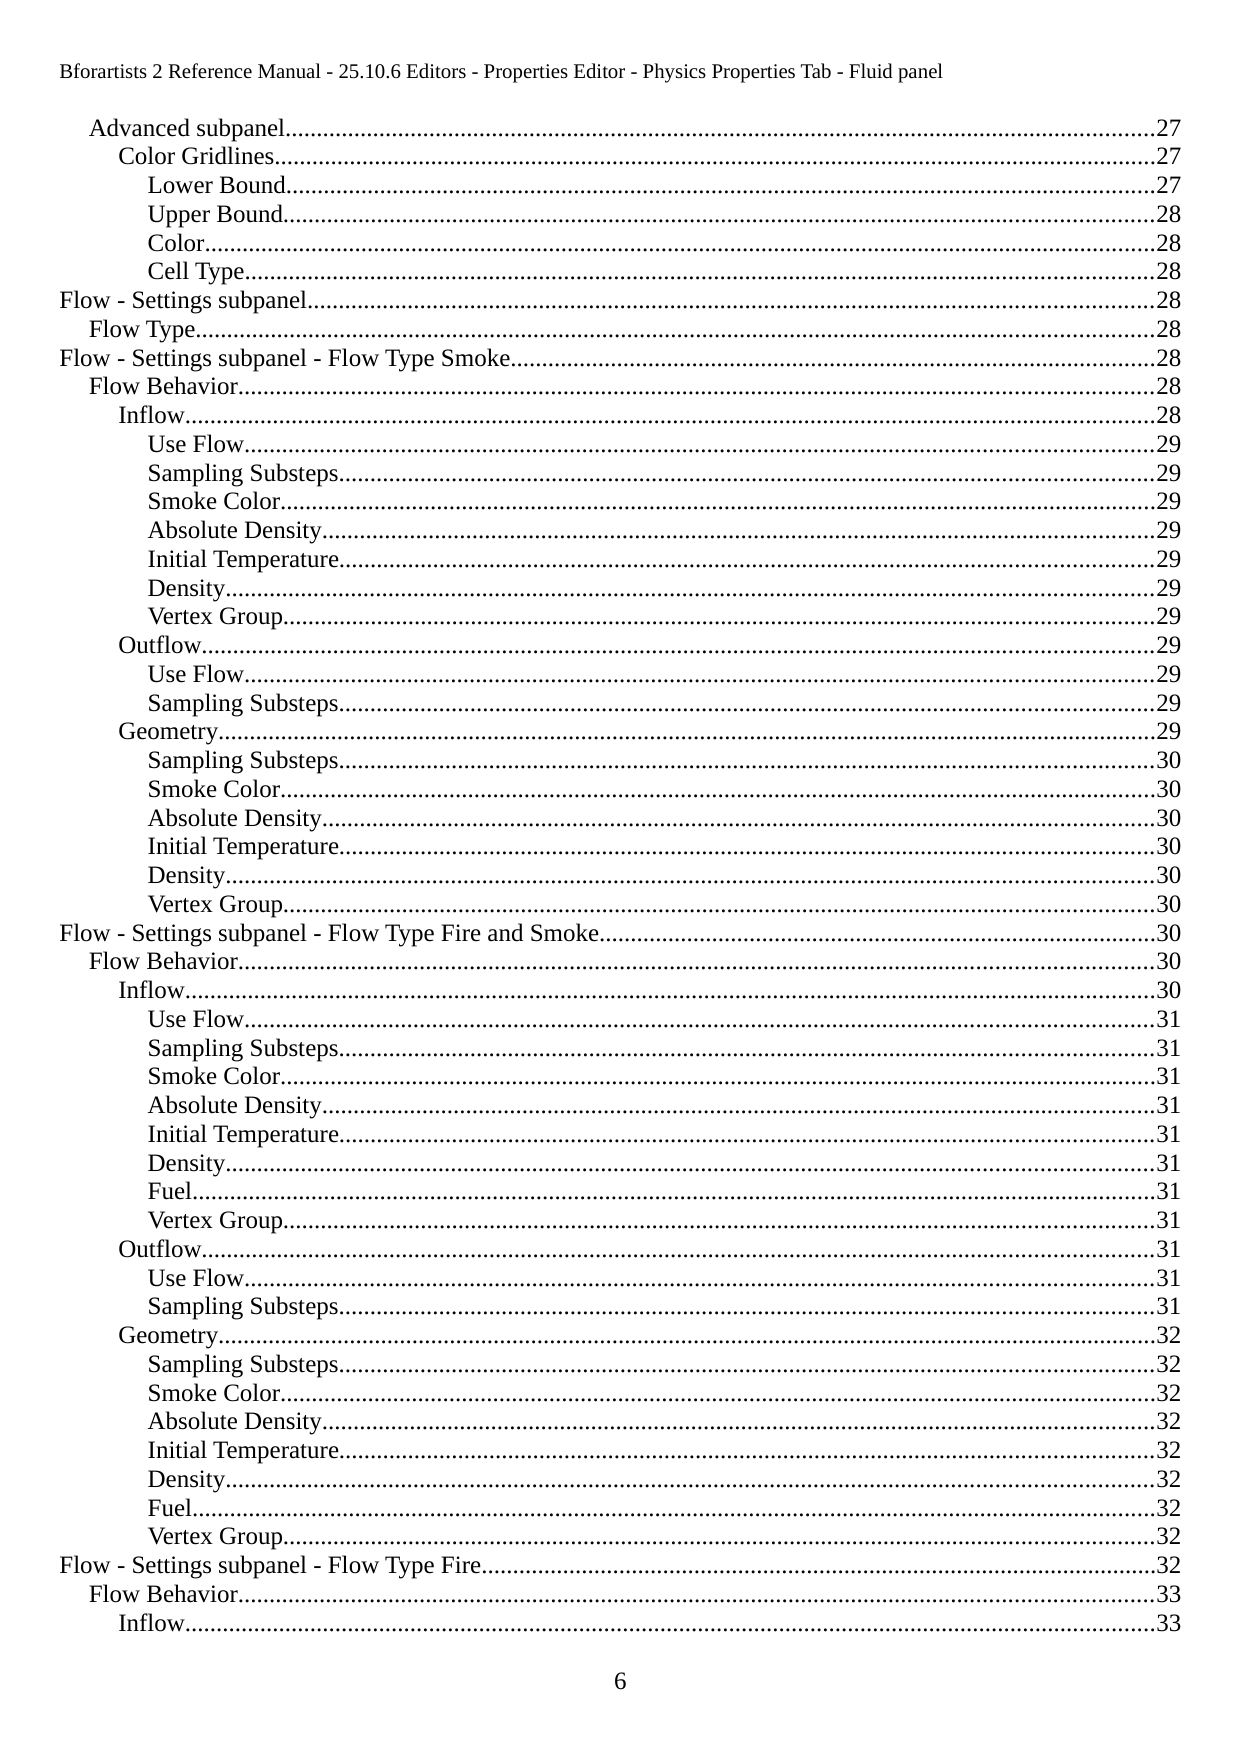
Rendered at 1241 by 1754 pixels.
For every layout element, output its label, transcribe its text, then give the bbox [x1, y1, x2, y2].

text Flow - Settings subpanel 28 [59, 285, 1181, 314]
text Smoke Color 29 [147, 486, 1181, 515]
text Flow - Settings subpanel - Flow Type Fire and Smoke 30 [59, 918, 1181, 946]
text Advanced subpanel 27 [88, 113, 1181, 141]
text Color 28 [147, 228, 1181, 256]
text Initial Temperature 31 [147, 1119, 1181, 1148]
text Lower Bound 27 [147, 170, 1181, 199]
text Sampling Substeps 32 [147, 1349, 1181, 1378]
text Initial Temperature 30 [147, 831, 1181, 860]
text Flow - Settings subpanel - Flow Type Smoke 28 [59, 343, 1181, 371]
text Absolute Density 30 [147, 803, 1181, 831]
text Flow - Settings subpanel - Flow Type Fire 32 [59, 1550, 1181, 1579]
text Fuel 31 [147, 1176, 1181, 1205]
text Sampling Substeps 31 [147, 1291, 1181, 1320]
text Use Flow 31 [147, 1004, 1181, 1033]
text Cell Type 28 [147, 256, 1181, 285]
text Absolute Density 31 [147, 1090, 1181, 1119]
text Sampling Substeps 31 [147, 1033, 1181, 1061]
text Vertex Group 32 [147, 1521, 1181, 1550]
text Density 32 [147, 1464, 1181, 1493]
text Smoke Color 30 [147, 774, 1181, 803]
text Vertex Group 31 [147, 1205, 1181, 1234]
text Outflow 29 [118, 630, 1181, 659]
text Flow Behavior 33 [88, 1579, 1181, 1608]
text Color Gridlines 27 [118, 141, 1181, 170]
text Geometry 29 [118, 716, 1181, 745]
text Sampling Substeps 29 [147, 458, 1181, 486]
text Outflow 31 [118, 1234, 1181, 1263]
text Use Flow 31 [147, 1263, 1181, 1291]
text Inflow 30 [118, 975, 1181, 1004]
text Inflow 28 [118, 400, 1181, 429]
text Smoke Color 32 [147, 1378, 1181, 1406]
text Smoke Color 31 [147, 1061, 1181, 1090]
text Absolute Density 32 [147, 1406, 1181, 1435]
text Geometry 32 [118, 1320, 1181, 1349]
text Flow Behavior 30 [88, 946, 1181, 975]
text Flow Behavior 28 [88, 371, 1181, 400]
text Fuel 32 [147, 1493, 1181, 1521]
text Density 29 [147, 573, 1181, 601]
text Sampling Substeps 30 [147, 745, 1181, 774]
text Inflow 33 [118, 1608, 1181, 1636]
text Density 30 [147, 860, 1181, 889]
text Use Flow 29 [147, 659, 1181, 688]
text Initial Temperature 29 [147, 544, 1181, 573]
text Absolute Density 29 [147, 515, 1181, 544]
text Flow Type 28 [88, 314, 1181, 343]
text Vertex Group 29 [147, 601, 1181, 630]
text Vertex Group 30 [147, 889, 1181, 918]
text Initial Temperature 32 [147, 1435, 1181, 1464]
text Use Flow 29 [147, 429, 1181, 458]
text Density 31 [147, 1148, 1181, 1176]
text Upper Bound 28 [147, 199, 1181, 228]
text Sampling Substeps 29 [147, 688, 1181, 716]
